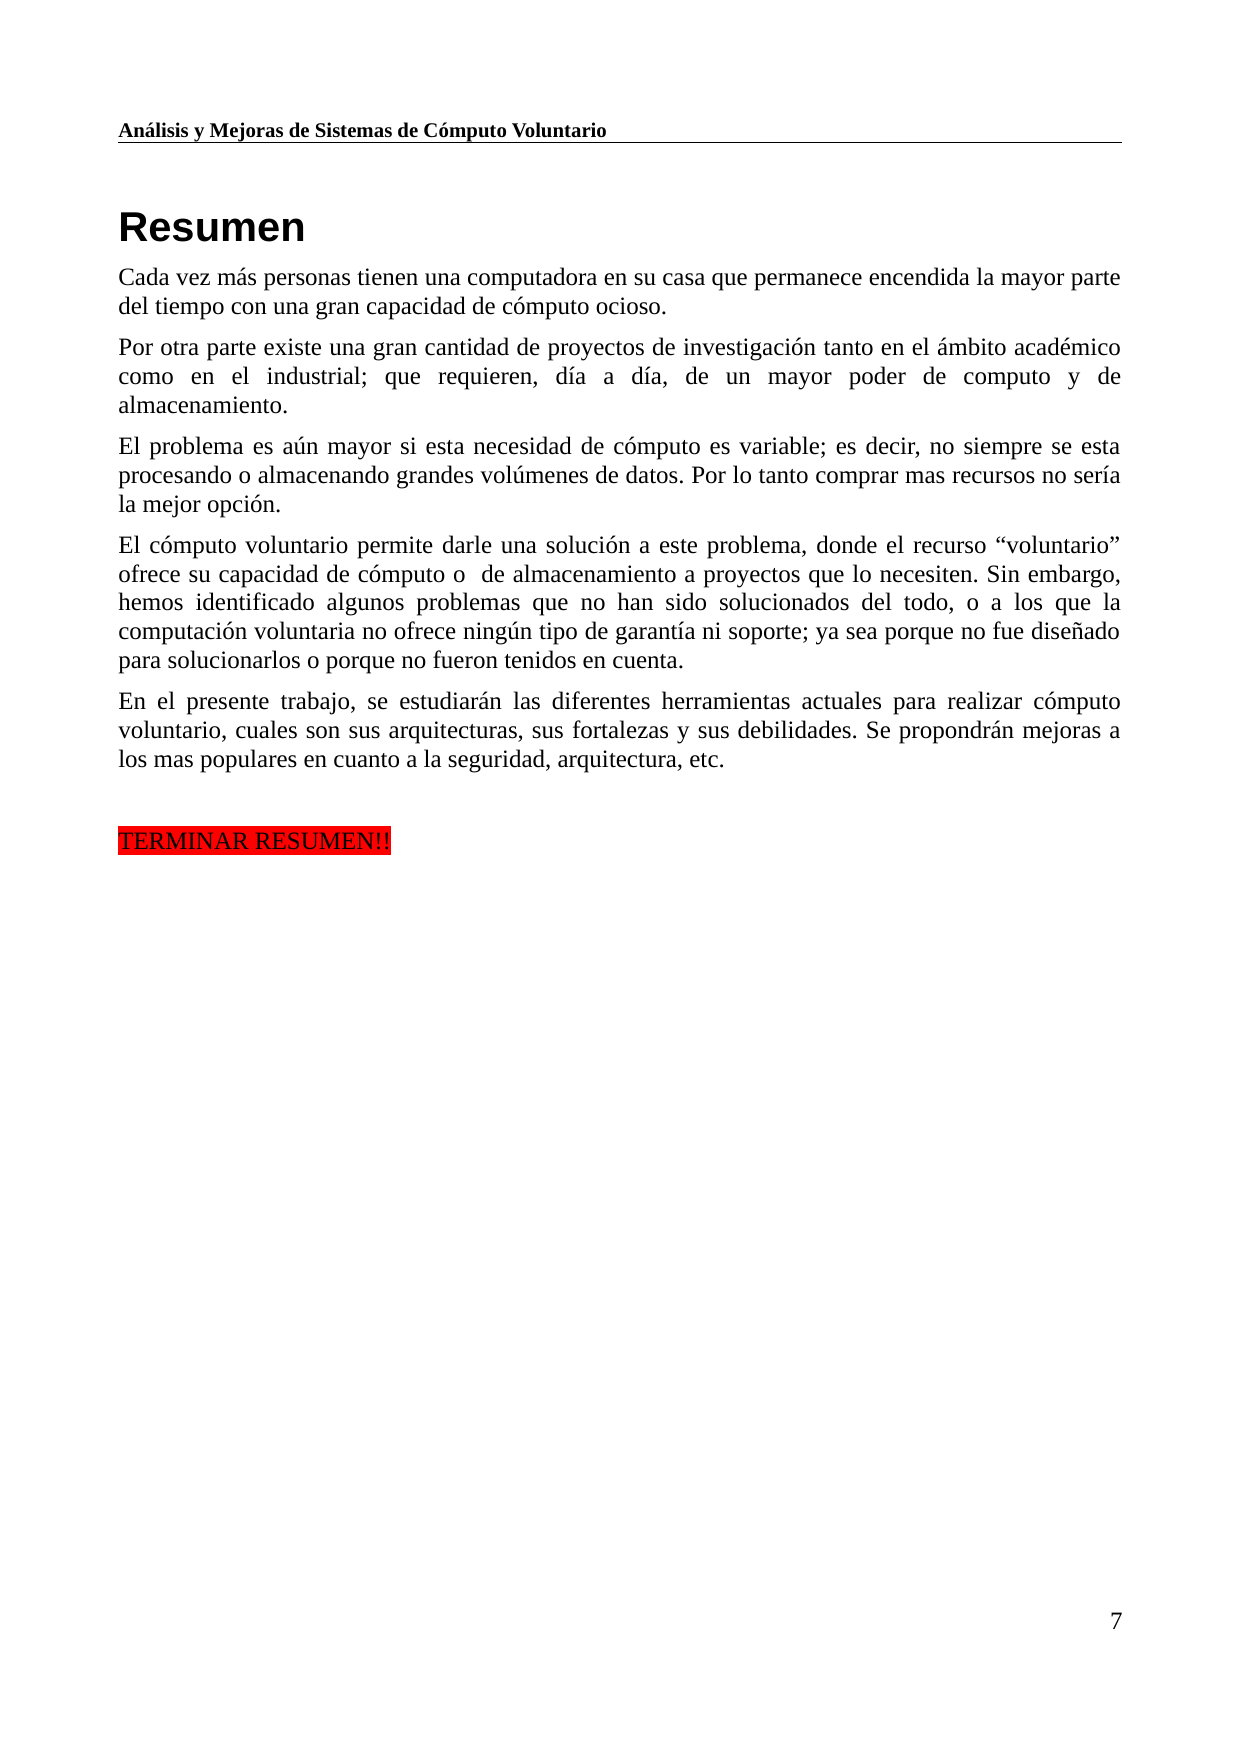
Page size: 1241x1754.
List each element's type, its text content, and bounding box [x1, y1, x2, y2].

subtitle Resumen [118, 202, 1122, 250]
text El problema es aún mayor si esta necesidad de cómputo es variable; es decir, no siempre se esta procesando o almacenando grandes volúmenes de datos. Por lo tanto comprar mas recursos no sería la mejor opción. [118, 431, 1122, 517]
text Por otra parte existe una gran cantidad de proyectos de investigación tanto en el ámbito académico como en el industrial; que requieren, día a día, de un mayor poder de computo y de almacenamiento. [118, 332, 1122, 419]
text TERMINAR RESUMEN!! [118, 826, 1122, 855]
text Cada vez más personas tienen una computadora en su casa que permanece encendida la mayor parte del tiempo con una gran capacidad de cómputo ocioso. [118, 262, 1122, 320]
text En el presente trabajo, se estudiarán las diferentes herramientas actuales para realizar cómputo voluntario, cuales son sus arquitecturas, sus fortalezas y sus debilidades. Se propondrán mejoras a los mas populares en cuanto a la seguridad, arquitectura, etc. [118, 686, 1122, 772]
text El cómputo voluntario permite darle una solución a este problema, donde el recurso “voluntario” ofrece su capacidad de cómputo o de almacenamiento a proyectos que lo necesiten. Sin embargo, hemos identificado algunos problemas que no han sido solucionados del todo, o a los que la computación voluntaria no ofrece ningún tipo de garantía ni soporte; ya sea porque no fue diseñado para solucionarlos o porque no fueron tenidos en cuenta. [118, 530, 1122, 674]
